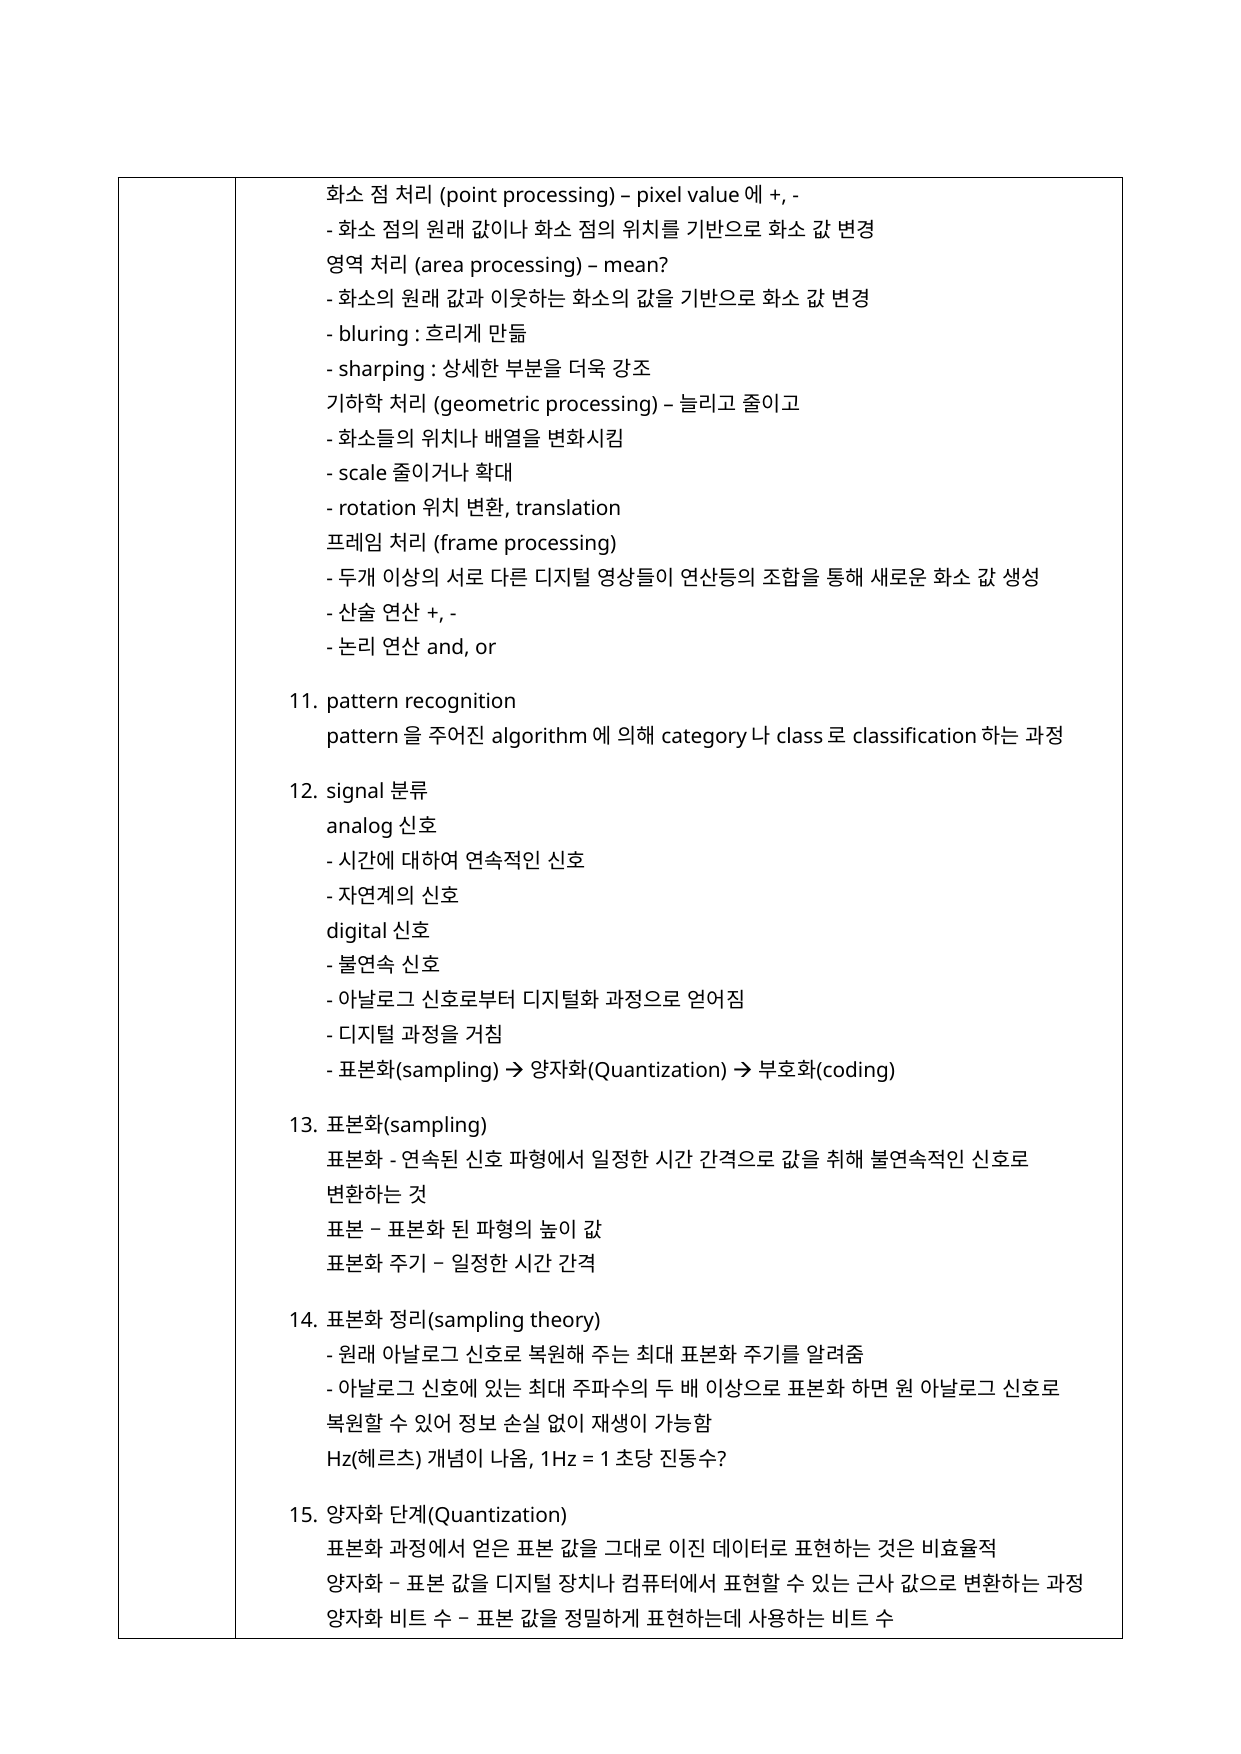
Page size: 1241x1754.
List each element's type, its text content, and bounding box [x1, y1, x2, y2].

table_cell [119, 178, 235, 1638]
table_cell 화소 점 처리 (point processing) – pixel value에 +, - - 화소 점의 원래 값이나 화소 점의 위치를 기반으로 화소 값 변경 영역 처리 (area processing) – mean? - 화소의 원래 값과 이웃하는 화소의 값을 기반으로 화소 값 변경 - bluring : 흐리게 만듦 - sharping : 상세한 부분을 더욱 강조 기하학 처리 (geometric processing) – 늘리고 줄이고 - 화소들의 위치나 배열을 변화시킴 - scale 줄이거나 확대 - rotation 위치 변환, translation 프레임 처리 (frame processing) - 두개 이상의 서로 다른 디지털 영상들이 연산등의 조합을 통해 새로운 화소 값 생성 - 산술 연산 +, - - 논리 연산 and, or pattern recognition pattern을 주어진 algorithm에 의해 category나 class로 classification하는 과정 signal 분류 analog 신호 - 시간에 대하여 연속적인 신호 - 자연계의 신호 digital 신호 - 불연속 신호 - 아날로그 신호로부터 디지털화 과정으로 얻어짐 - 디지털 과정을 거침 - 표본화(sampling)  양자화(Quantization)  부호화(coding) 표본화(sampling) 표본화 - 연속된 신호 파형에서 일정한 시간 간격으로 값을 취해 불연속적인 신호로 변환하는 것 표본 – 표본화 된 파형의 높이 값 표본화 주기 – 일정한 시간 간격 표본화 정리(sampling theory) - 원래 아날로그 신호로 복원해 주는 최대 표본화 주기를 알려줌 - 아날로그 신호에 있는 최대 주파수의 두 배 이상으로 표본화 하면 원 아날로그 신호로 복원할 수 있어 정보 손실 없이 재생이 가능함 Hz(헤르츠) 개념이 나옴, 1Hz = 1초당 진동수? 양자화 단계(Quantization) 표본화 과정에서 얻은 표본 값을 그대로 이진 데이터로 표현하는 것은 비효율적 양자화 – 표본 값을 디지털 장치나 컴퓨터에서 표현할 수 있는 근사 값으로 변환하는 과정 양자화 비트 수 – 표본 값을 정밀하게 표현하는데 사용하는 비트 수 [236, 178, 1122, 1638]
